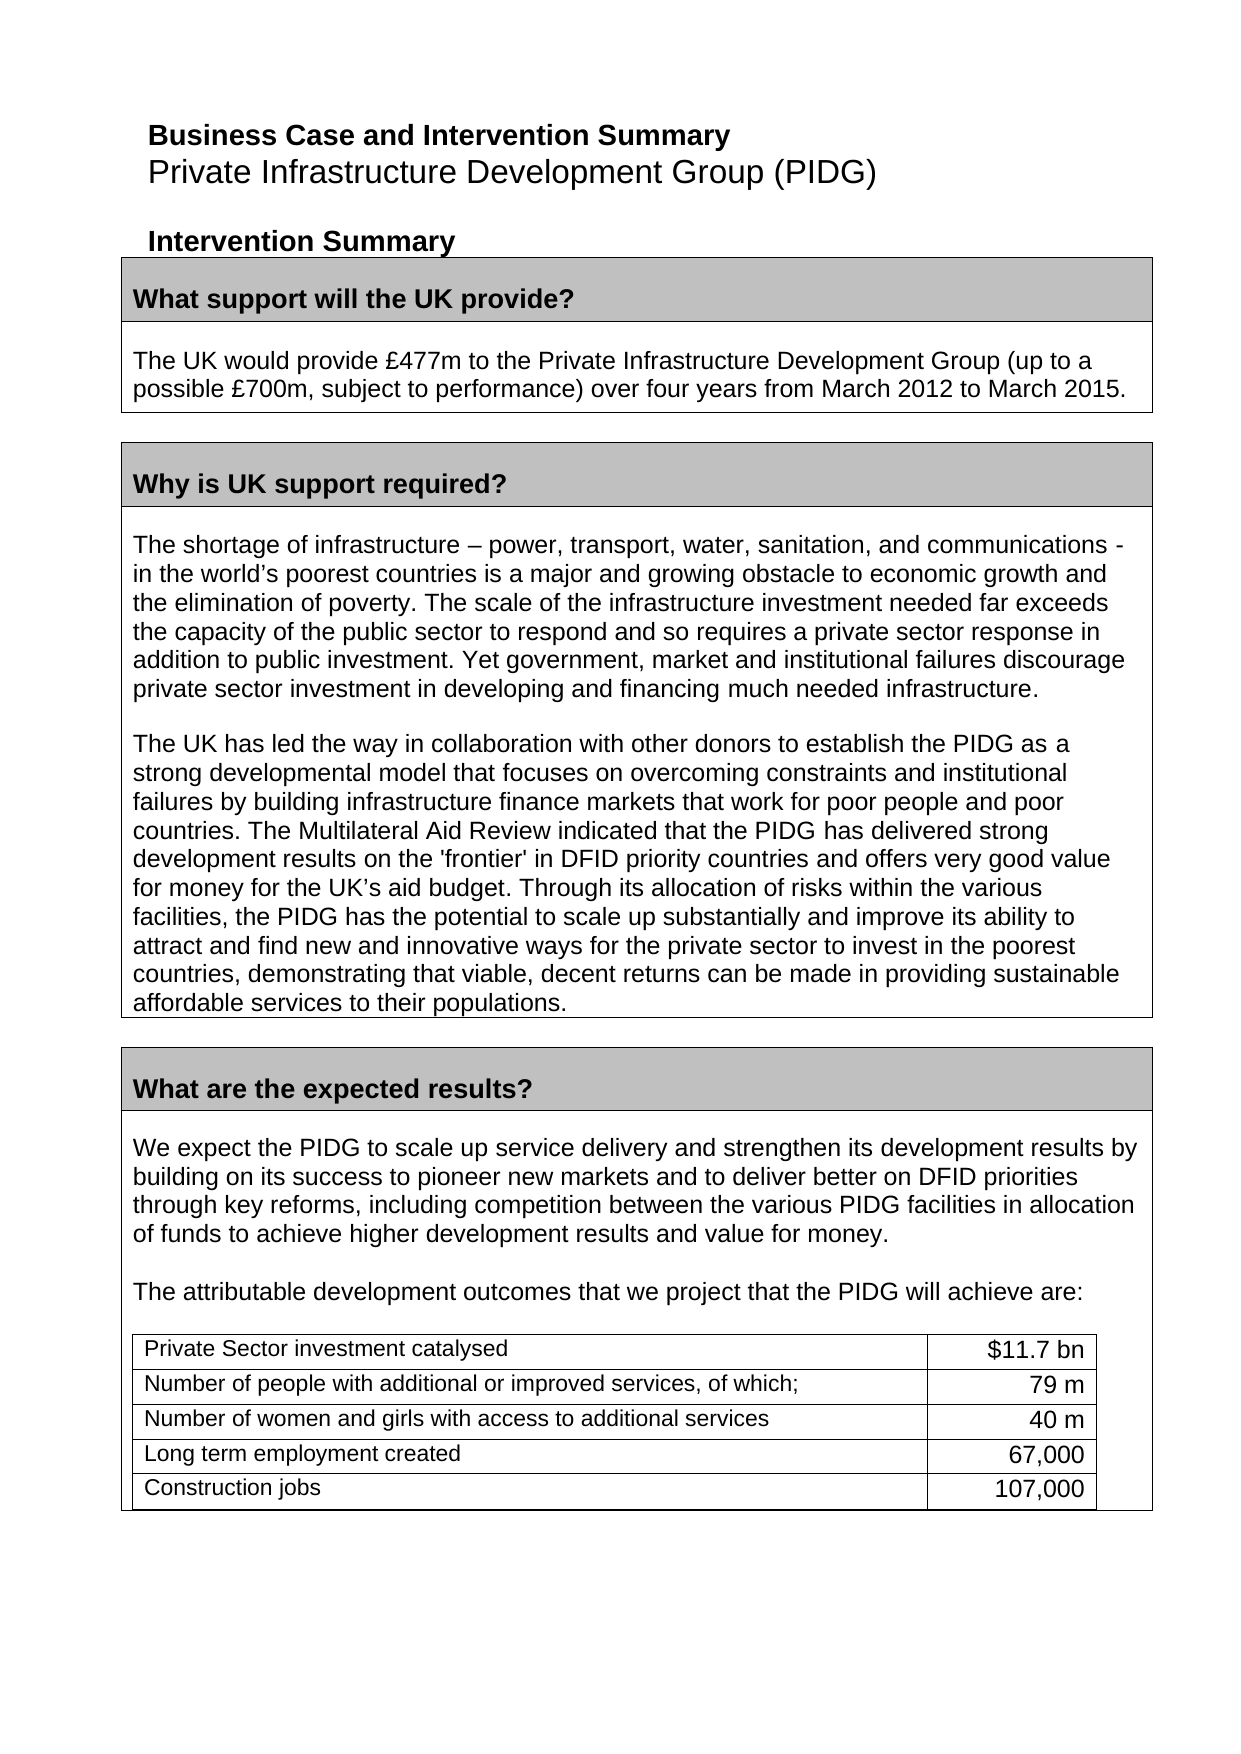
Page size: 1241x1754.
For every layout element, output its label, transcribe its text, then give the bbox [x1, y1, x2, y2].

text Private Infrastructure Development Group (PIDG) [148, 152, 1092, 190]
table_header Why is UK support required? [122, 443, 1152, 506]
table_header What are the expected results? [122, 1048, 1152, 1110]
table_header Private Sector investment catalysed [133, 1335, 927, 1369]
table_cell Number of people with additional or improved services, of which; [133, 1370, 927, 1404]
table_cell 40 m [928, 1405, 1096, 1439]
table_cell Long term employment created [133, 1440, 927, 1473]
table_cell We expect the PIDG to scale up service delivery and strengthen its development results by building on its success to pioneer new markets and to deliver better on DFID priorities through key reforms, including competition between the various PIDG facilities in allocation of funds to achieve higher development results and value for money. The attributable development outcomes that we project that the PIDG will achieve are: [122, 1111, 1152, 1510]
text Intervention Summary [148, 224, 1092, 257]
text Business Case and Intervention Summary [148, 118, 1092, 152]
table_cell The UK would provide £477m to the Private Infrastructure Development Group (up to a possible £700m, subject to performance) over four years from March 2012 to March 2015. [122, 322, 1152, 412]
table_cell 79 m [928, 1370, 1096, 1404]
table_cell Construction jobs [133, 1474, 927, 1509]
table_cell 107,000 [928, 1474, 1096, 1509]
table_cell Number of women and girls with access to additional services [133, 1405, 927, 1439]
table_cell The shortage of infrastructure – power, transport, water, sanitation, and communications - in the world’s poorest countries is a major and growing obstacle to economic growth and the elimination of poverty. The scale of the infrastructure investment needed far exceeds the capacity of the public sector to respond and so requires a private sector response in addition to public investment. Yet government, market and institutional failures discourage private sector investment in developing and financing much needed infrastructure. The UK has led the way in collaboration with other donors to establish the PIDG as a strong developmental model that focuses on overcoming constraints and institutional failures by building infrastructure finance markets that work for poor people and poor countries. The Multilateral Aid Review indicated that the PIDG has delivered strong development results on the 'frontier' in DFID priority countries and offers very good value for money for the UK’s aid budget. Through its allocation of risks within the various facilities, the PIDG has the potential to scale up substantially and improve its ability to attract and find new and innovative ways for the private sector to invest in the poorest countries, demonstrating that viable, decent returns can be made in providing sustainable affordable services to their populations. [122, 507, 1152, 1017]
table_cell 67,000 [928, 1440, 1096, 1473]
table_header What support will the UK provide? [122, 258, 1152, 321]
table_header $11.7 bn [928, 1335, 1096, 1369]
